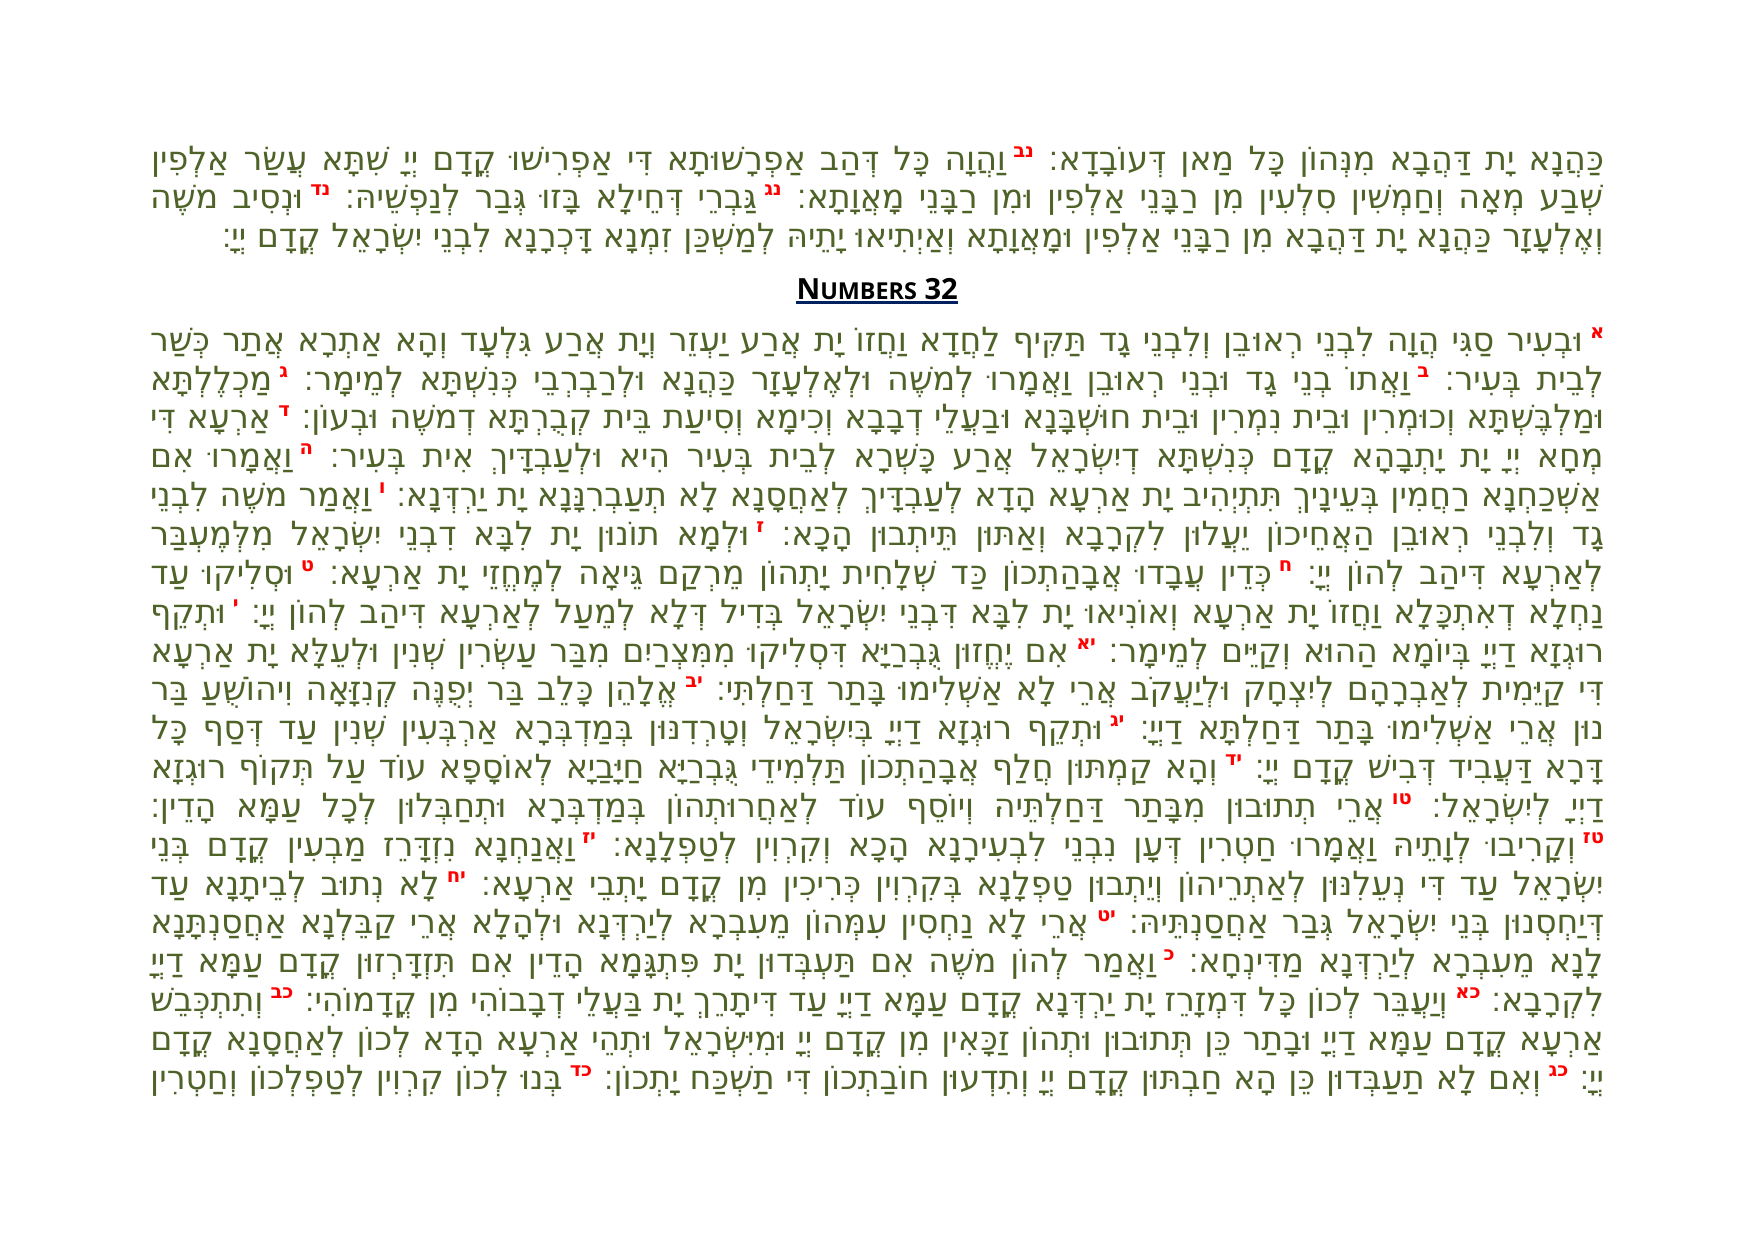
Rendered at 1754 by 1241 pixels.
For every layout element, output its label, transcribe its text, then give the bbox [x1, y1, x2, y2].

text כַּהֲנָא יָת דַּהֲבָא מִנְּהוֹן כָּל מַאן דְּעוֹבָדָא׃ נב וַהֲוָה כָּל דְּהַב אַפְרָשׁוּתָא דִּי אַפְרִישׁוּ קֳדָם יְיָ שִׁתָּא עֲשַׂר אַלְפִין שְׁבַע מְאָה וְחַמְשִׁין סִלְעִין מִן רַבָּנֵי אַלְפִין וּמִן רַבָּנֵי מָאֲוָתָא׃ נג גַּבְרֵי דְּחֵילָא בָּזוּ גְּבַר לְנַפְשֵׁיהּ׃ נד וּנְסִיב משֶׁה וְאֶלְעָזָר כַּהֲנָא יָת דַּהֲבָא מִן רַבָּנֵי אַלְפִין וּמָאֲוָתָא וְאַיְתִיאוּ יָתֵיהּ לְמַשְׁכַּן זִמְנָא דָּכְרָנָא לִבְנֵי יִשְׂרָאֵל קֳדָם יְיָ׃ [150, 139, 1604, 256]
text א וּבְעִיר סַגִּי הֲוָה לִבְנֵי רְאוּבֵן וְלִבְנֵי גָד תַּקִּיף לַחֲדָא וַחֲזוֹ יָת אֲרַע יַעְזֵר וְיָת אֲרַע גִּלְעָד וְהָא אַתְרָא אֲתַר כְּשַׁר לְבֵית בְּעִיר׃ ב וַאֲתוֹ בְנֵי גָד וּבְנֵי רְאוּבֵן וַאֲמָרוּ לְמשֶׁה וּלְאֶלְעָזָר כַּהֲנָא וּלְרַבְרְבֵי כְּנִשְׁתָּא לְמֵימָר׃ ג מַכְלֶלְתָּא וּמַלְבֶּשְׁתָּא וְכוּמְרִין וּבֵית נִמְרִין וּבֵית חוּשְׁבָּנָא וּבַעֲלֵי דְבָבָא וְכִימָא וְסִיעַת בֵּית קְבֻרְתָּא דְמשֶׁה וּבְעוֹן׃ ד אַרְעָא דִּי מְחָא יְיָ יָת יָתְבָהָא קֳדָם כְּנִשְׁתָּא דְיִשְׂרָאֵל אֲרַע כָּשְׁרָא לְבֵית בְּעִיר הִיא וּלְעַבְדָּיךְ אִית בְּעִיר׃ ה וַאֲמָרוּ אִם אַשְׁכַחְנָא רַחֲמִין בְּעֵינָיךְ תִּתְיְהִיב יָת אַרְעָא הָדָא לְעַבְדָּיךְ לְאַחֲסָנָא לָא תְעַבְרִנָּנָא יָת יַרְדְּנָא׃ ו וַאֲמַר משֶׁה לִבְנֵי גָד וְלִבְנֵי רְאוּבֵן הַאֲחֵיכוֹן יֵעֲלוּן לִקְרָבָא וְאַתּוּן תֵּיתְבוּן הָכָא׃ ז וּלְמָא תוֹנוּן יָת לִבָּא דִבְנֵי יִשְׂרָאֵל מִלְּמֶעְבַּר לְאַרְעָא דִּיהַב לְהוֹן יְיָ׃ ח כְּדֵין עֲבָדוּ אֲבָהַתְכוֹן כַּד שְׁלָחִית יָתְהוֹן מֵרְקַם גֵּיאָה לְמֶחֱזֵי יָת אַרְעָא׃ ט וּסְלִיקוּ עַד נַחְלָא דְאִתְכָּלָא וַחֲזוֹ יָת אַרְעָא וְאוֹנִיאוּ יָת לִבָּא דִּבְנֵי יִשְׂרָאֵל בְּדִיל דְּלָא לְמֵעַל לְאַרְעָא דִּיהַב לְהוֹן יְיָ׃ י וּתְקֵף רוּגְזָא דַיְיָ בְּיוֹמָא הַהוּא וְקַיֵּים לְמֵימָר׃ יא אִם יֶחֱזוּן גֻּבְרַיָּא דִּסְלִיקוּ מִמִּצְרַיִם מִבַּר עַשְׂרִין שְׁנִין וּלְעֵלָּא יָת אַרְעָא דִּי קַיֵּמִית לְאַבְרָהָם לְיִצְחָק וּלְיַעֲקֹב אֲרֵי לָא אַשְׁלִימוּ בָּתַר דַּחַלְתִּי׃ יב אֱלָהֵן כָּלֵב בַּר יְפֻנֶּה קְנִזָּאָה וִיהוֹשֻׁעַ בַּר נוּן אֲרֵי אַשְׁלִימוּ בָּתַר דַּחַלְתָּא דַיְיָ׃ יג וּתְקֵף רוּגְזָא דַיְיָ בְּיִשְׂרָאֵל וְטָרְדִנּוּן בְּמַדְבְּרָא אַרְבְּעִין שְׁנִין עַד דְּסַף כָּל דָּרָא דַּעֲבִיד דְּבִישׁ קֳדָם יְיָ׃ יד וְהָא קַמְתּוּן חֲלַף אֲבָהַתְכוֹן תַּלְמִידֵי גֻּבְרַיָּא חַיָּבַיָא לְאוֹסָפָא עוֹד עַל תְּקוֹף רוּגְזָא דַיְיָ לְיִשְׂרָאֵל׃ טו אֲרֵי תְתוּבוּן מִבָּתַר דַּחַלְתֵּיהּ וְיוֹסֵף עוֹד לְאַחֲרוּתְהוֹן בְּמַדְבְּרָא וּתְחַבְּלוּן לְכָל עַמָּא הָדֵין׃ טז וְקָרִיבוּ לְוָתֵיהּ וַאֲמָרוּ חַטְרִין דְּעָן נִבְנֵי לִבְעִירָנָא הָכָא וְקִרְוִין לְטַפְלָנָא׃ יז וַאֲנַחְנָא נִזְדָּרֵז מַבְעִין קֳדָם בְּנֵי יִשְׂרָאֵל עַד דִּי נְעֵלִנּוּן לְאַתְרֵיהוֹן וְיֵתְבוּן טַפְלָנָא בְּקִרְוִין כְּרִיכִין מִן קֳדָם יָתְבֵי אַרְעָא׃ יח לָא נְתוּב לְבֵיתָנָא עַד דְּיַחְסְנוּן בְּנֵי יִשְׂרָאֵל גְּבַר אַחֲסַנְתֵּיהּ׃ יט אֲרֵי לָא נַחְסִין עִמְּהוֹן מֵעִבְרָא לְיַרְדְּנָא וּלְהָלָא אֲרֵי קַבֵּלְנָא אַחֲסַנְתָּנָא לָנָא מֵעִבְרָא לְיַרְדְּנָא מַדִּינְחָא׃ כ וַאֲמַר לְהוֹן משֶׁה אִם תַּעְבְּדוּן יָת פִּתְגָּמָא הָדֵין אִם תִּזְדָּרְזוּן קֳדָם עַמָּא דַיְיָ לִקְרָבָא׃ כא וְיַעֲבֵּר לְכוֹן כָּל דִּמְזָרֵז יָת יַרְדְּנָא קֳדָם עַמָּא דַיְיָ עַד דִּיתָרֵךְ יָת בַּעֲלֵי דְבָבוֹהִי מִן קֳדָמוֹהִי׃ כב וְתִתְכְּבֵשׁ אַרְעָא קֳדָם עַמָּא דַיְיָ וּבָתַר כֵּן תְּתוּבוּן וּתְהוֹן זַכָּאִין מִן קֳדָם יְיָ וּמִיִּשְׂרָאֵל וּתְהֵי אַרְעָא הָדָא לְכוֹן לְאַחֲסָנָא קֳדָם יְיָ׃ כג וְאִם לָא תַעַבְּדוּן כֵּן הָא חַבְתּוּן קֳדָם יְיָ וְתִדְעוּן חוֹבַתְכוֹן דִּי תַשְׁכַּח יָתְכוֹן׃ כד בְּנוּ לְכוֹן קִרְוִין לְטַפְלְכוֹן וְחַטְרִין [150, 320, 1604, 1097]
text Numbers 32 [150, 268, 1604, 308]
